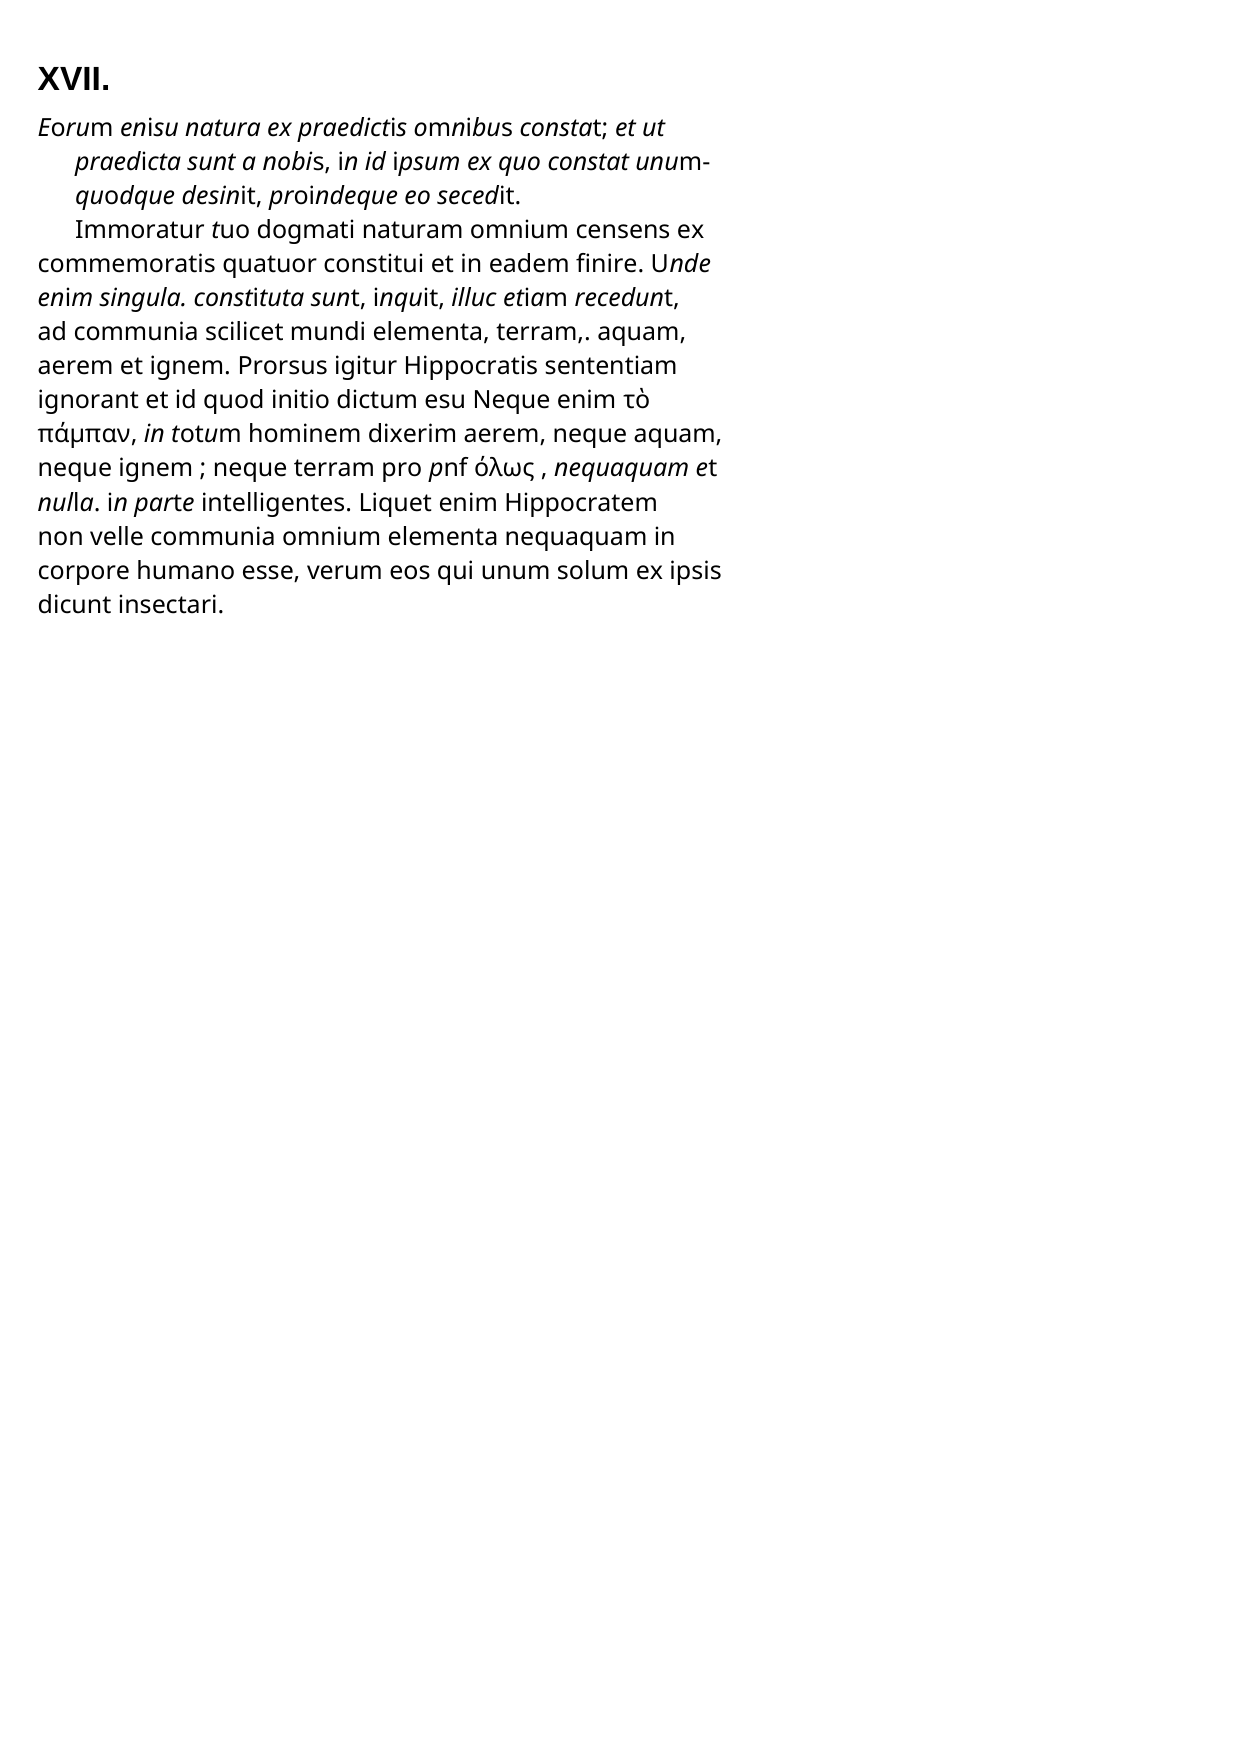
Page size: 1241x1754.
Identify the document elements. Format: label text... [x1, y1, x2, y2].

text Eorum enisu natura ex praedictis omnibus constat; et ut praedicta sunt a nobis, in id ipsum ex quo constat unum- quodque desinit, proindeque eo secedit. [37, 109, 1203, 212]
subtitle XVII. [37, 58, 1203, 97]
text Immoratur tuo dogmati naturam omnium censens ex commemoratis quatuor constitui et in eadem finire. Unde enim singula. constituta sunt, inquit, illuc etiam recedunt, ad communia scilicet mundi elementa, terram,. aquam, aerem et ignem. Prorsus igitur Hippocratis sententiam ignorant et id quod initio dictum esu Neque enim τὸ πάμπαν, in totum hominem dixerim aerem, neque aquam, neque ignem ; neque terram pro pnf όλως , nequaquam et nulla. in parte intelligentes. Liquet enim Hippocratem non velle communia omnium elementa nequaquam in corpore humano esse, verum eos qui unum solum ex ipsis dicunt insectari. [37, 212, 1203, 620]
